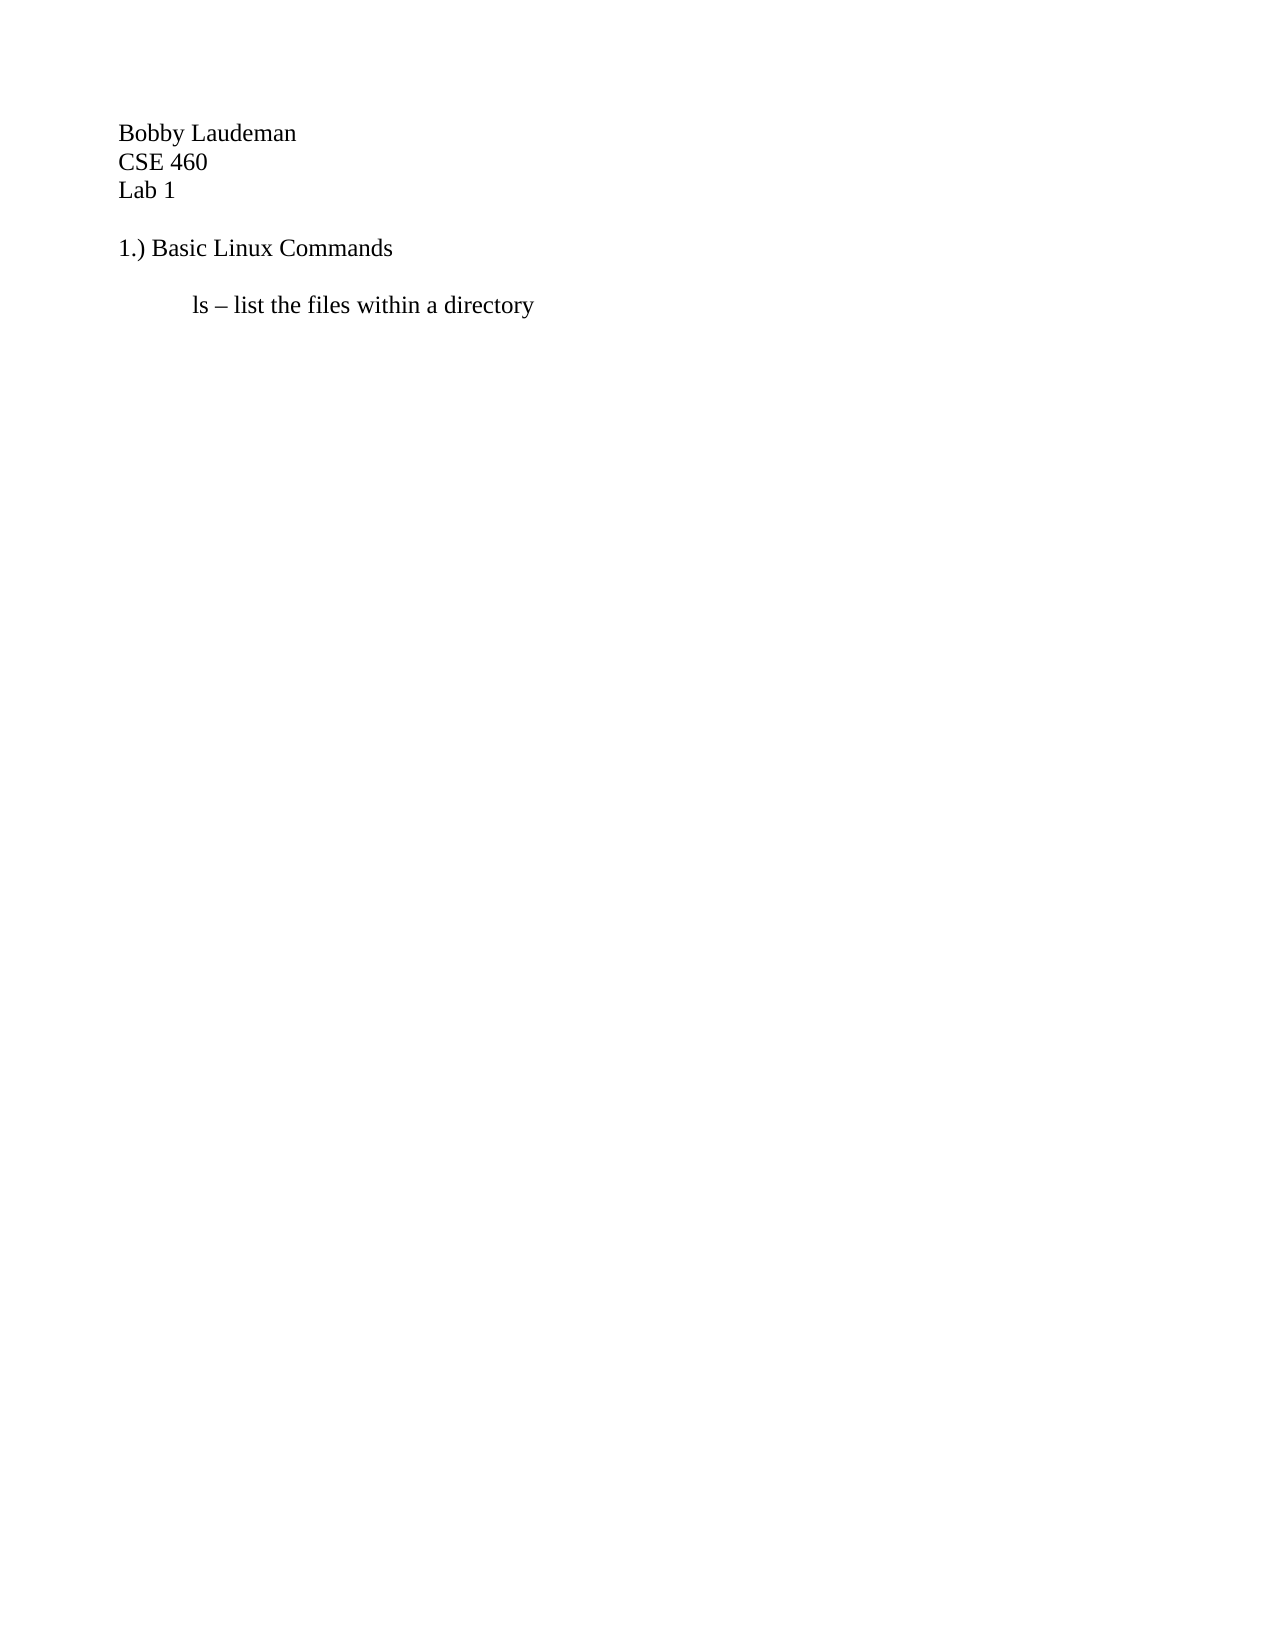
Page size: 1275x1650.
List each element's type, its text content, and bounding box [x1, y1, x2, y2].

text Lab 1 [118, 176, 1157, 204]
text 1.) Basic Linux Commands [118, 233, 1157, 262]
text Bobby Laudeman [118, 118, 1157, 147]
text CSE 460 [118, 147, 1157, 176]
text ls – list the files within a directory [118, 291, 1157, 319]
